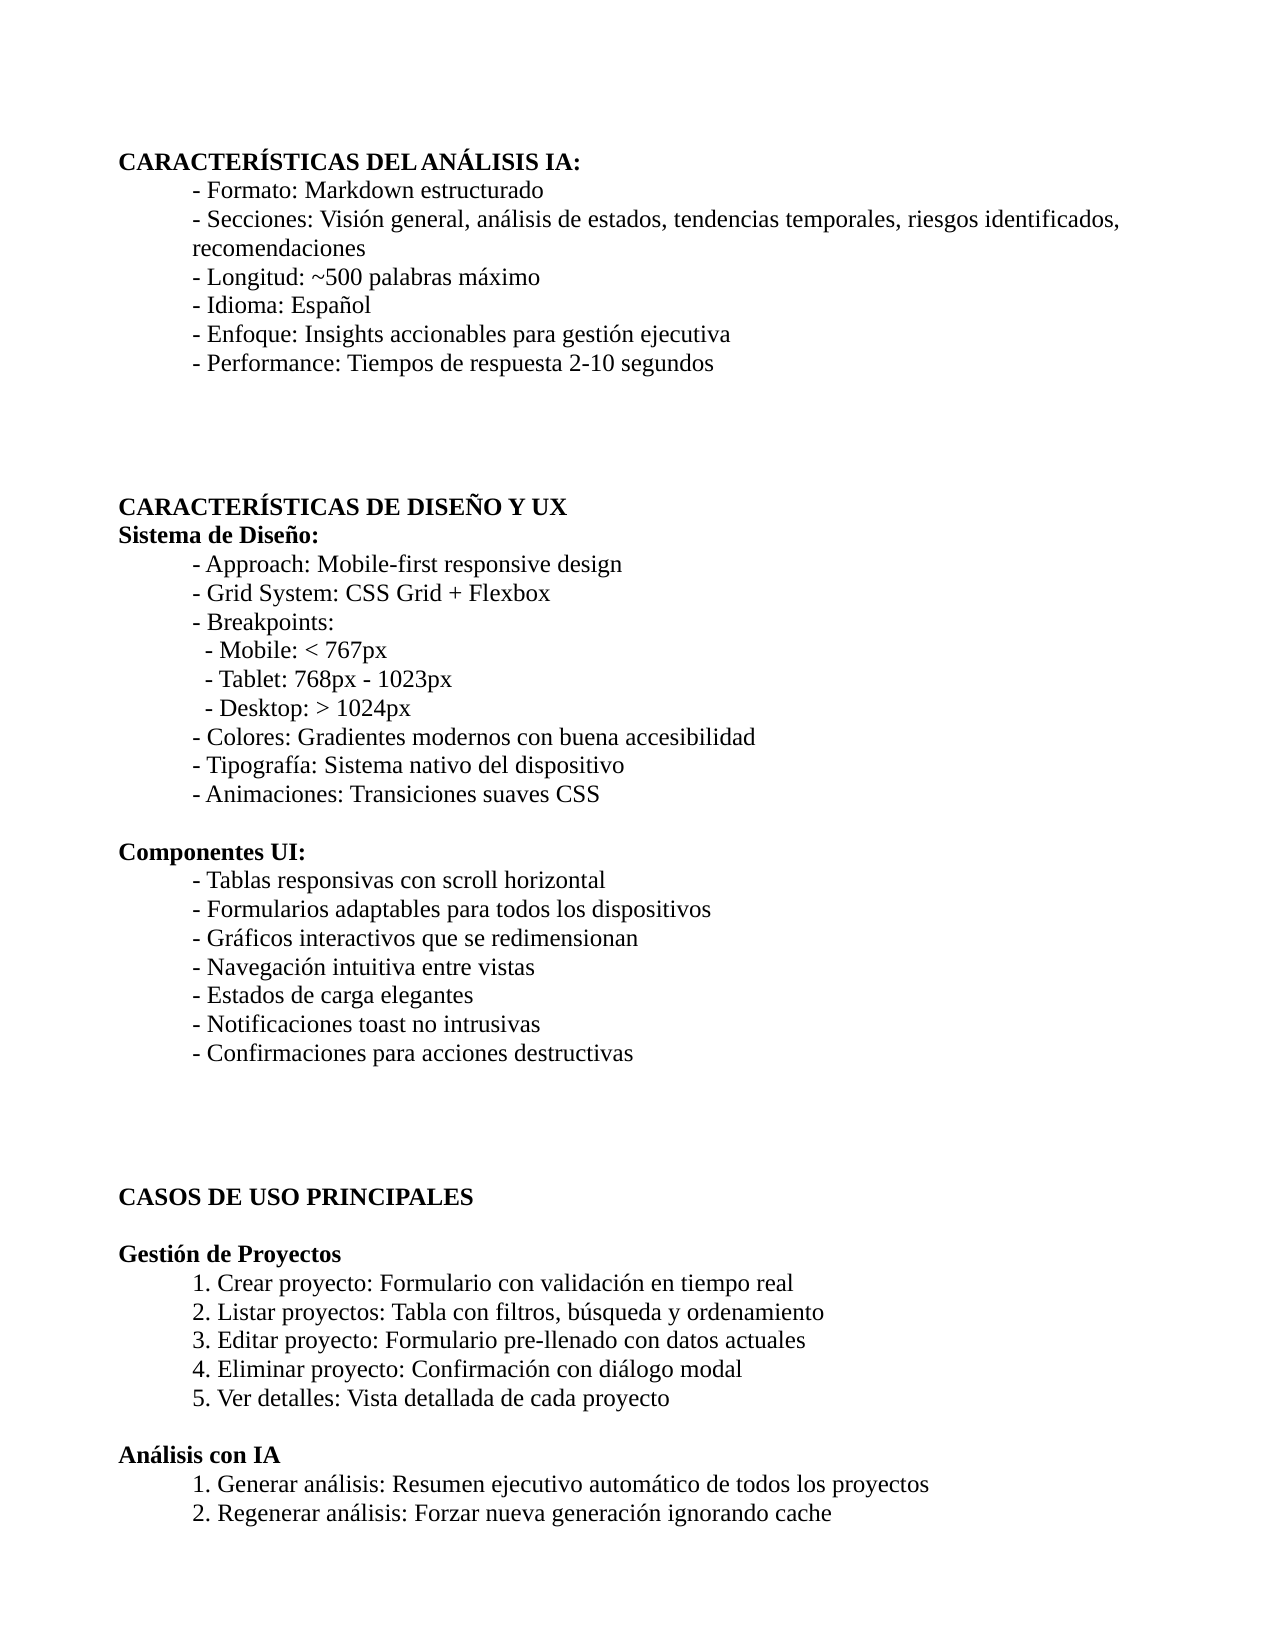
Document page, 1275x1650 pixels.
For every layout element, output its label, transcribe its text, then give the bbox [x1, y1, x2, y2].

text - Desktop: > 1024px [192, 693, 1157, 722]
text - Idioma: Español [192, 291, 1157, 319]
text 3. Editar proyecto: Formulario pre-llenado con datos actuales [192, 1326, 1157, 1354]
text Sistema de Diseño: [118, 521, 1157, 549]
text Componentes UI: [118, 837, 1157, 866]
text Gestión de Proyectos [118, 1239, 1157, 1268]
text - Tablet: 768px - 1023px [192, 664, 1157, 693]
text - Breakpoints: [192, 607, 1157, 636]
text - Approach: Mobile-first responsive design [192, 549, 1157, 578]
text - Tablas responsivas con scroll horizontal [192, 866, 1157, 894]
text CARACTERÍSTICAS DE DISEÑO Y UX [118, 492, 1157, 521]
text - Grid System: CSS Grid + Flexbox [192, 578, 1157, 607]
text 2. Listar proyectos: Tabla con filtros, búsqueda y ordenamiento [192, 1297, 1157, 1326]
text - Gráficos interactivos que se redimensionan [192, 923, 1157, 952]
text 1. Crear proyecto: Formulario con validación en tiempo real [192, 1268, 1157, 1297]
text - Notificaciones toast no intrusivas [192, 1009, 1157, 1038]
text - Animaciones: Transiciones suaves CSS [192, 779, 1157, 808]
text - Formato: Markdown estructurado [192, 176, 1157, 204]
text - Tipografía: Sistema nativo del dispositivo [192, 751, 1157, 779]
text CARACTERÍSTICAS DEL ANÁLISIS IA: [118, 147, 1157, 176]
text - Longitud: ~500 palabras máximo [192, 262, 1157, 291]
text - Secciones: Visión general, análisis de estados, tendencias temporales, riesgos identificados, recomendaciones [192, 204, 1157, 262]
text Análisis con IA [118, 1441, 1157, 1469]
text 1. Generar análisis: Resumen ejecutivo automático de todos los proyectos [192, 1469, 1157, 1498]
text 2. Regenerar análisis: Forzar nueva generación ignorando cache [192, 1498, 1157, 1527]
text - Mobile: < 767px [192, 636, 1157, 664]
text 4. Eliminar proyecto: Confirmación con diálogo modal [192, 1354, 1157, 1383]
text - Formularios adaptables para todos los dispositivos [192, 894, 1157, 923]
text CASOS DE USO PRINCIPALES [118, 1182, 1157, 1211]
text - Navegación intuitiva entre vistas [192, 952, 1157, 981]
text - Enfoque: Insights accionables para gestión ejecutiva [192, 319, 1157, 348]
text - Colores: Gradientes modernos con buena accesibilidad [192, 722, 1157, 751]
text - Confirmaciones para acciones destructivas [192, 1038, 1157, 1067]
text - Performance: Tiempos de respuesta 2-10 segundos [192, 348, 1157, 377]
text - Estados de carga elegantes [192, 981, 1157, 1009]
text 5. Ver detalles: Vista detallada de cada proyecto [192, 1383, 1157, 1412]
